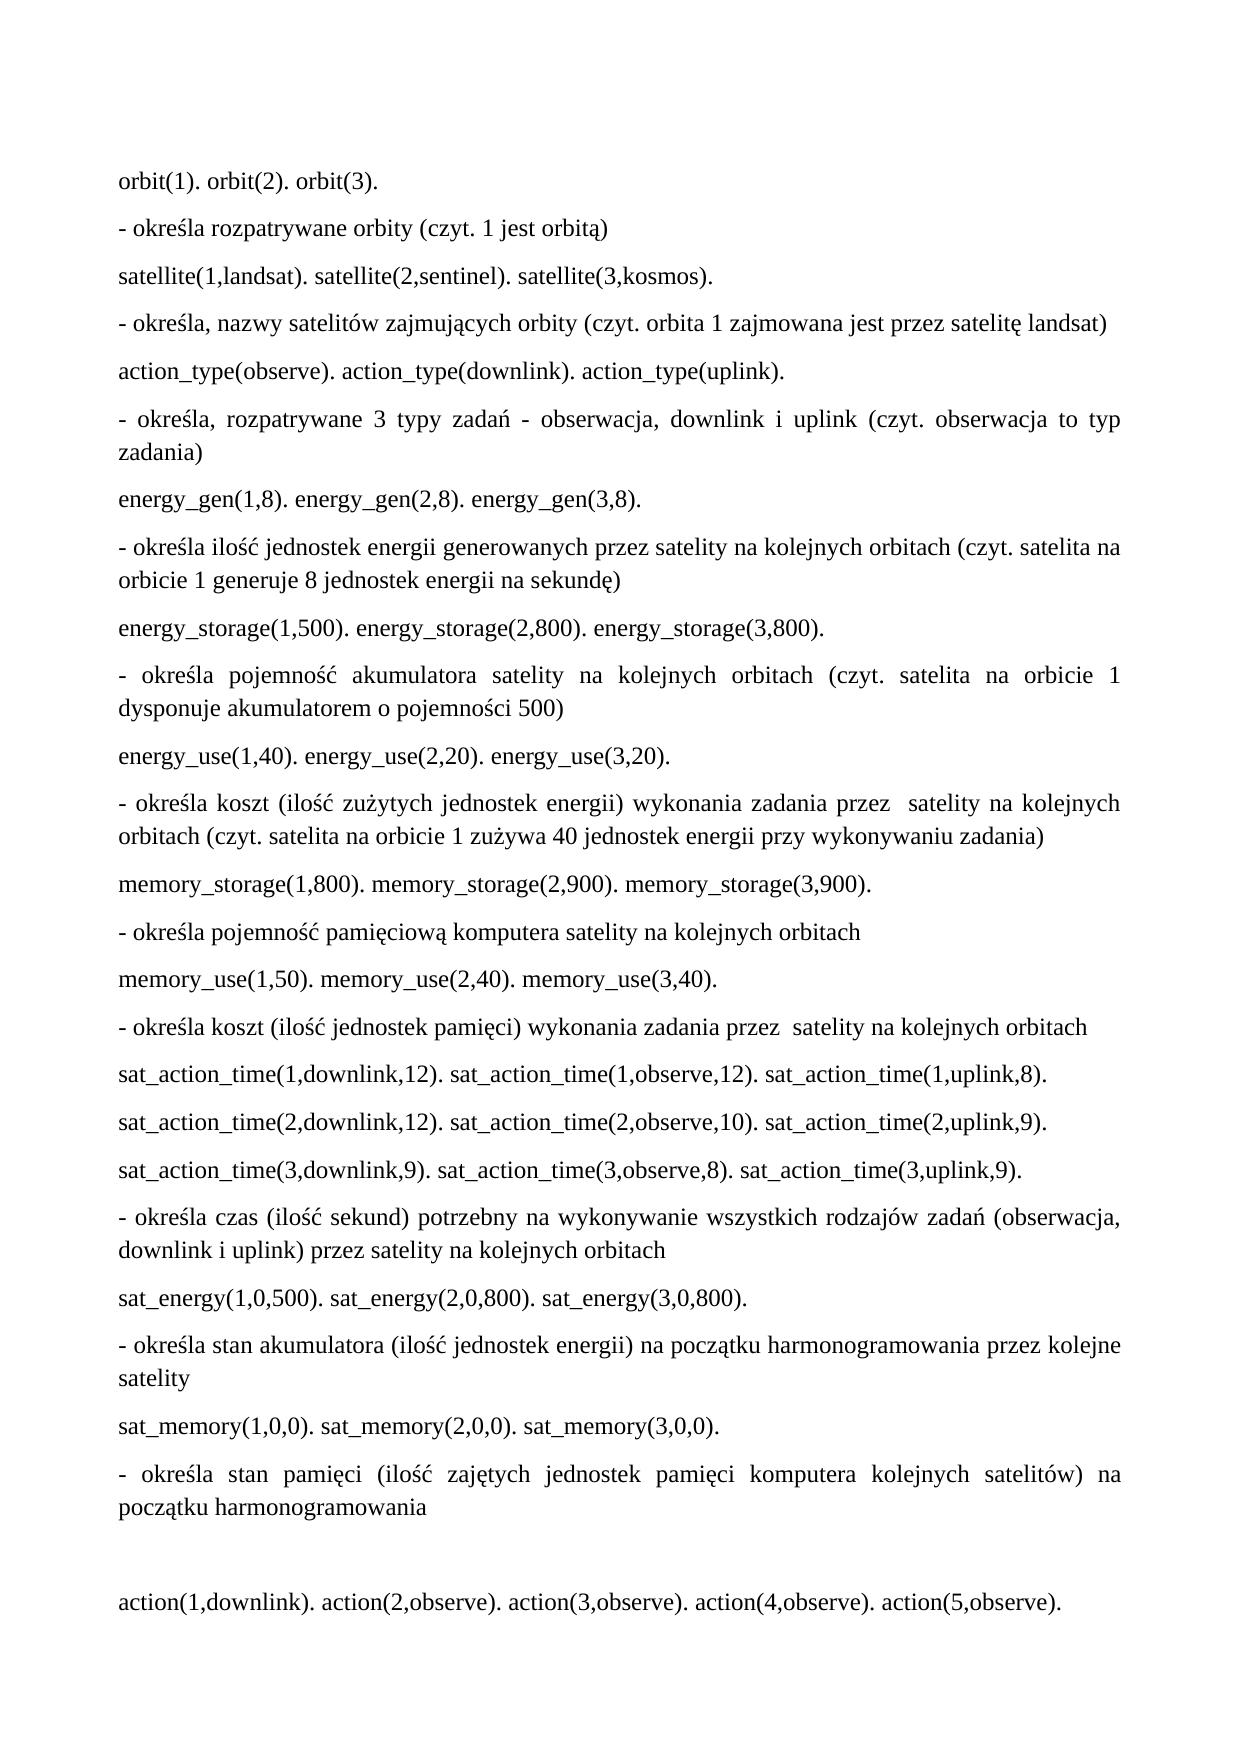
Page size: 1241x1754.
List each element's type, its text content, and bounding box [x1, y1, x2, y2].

text memory_use(1,50). memory_use(2,40). memory_use(3,40). [118, 964, 1122, 993]
text energy_storage(1,500). energy_storage(2,800). energy_storage(3,800). [118, 613, 1122, 641]
text - określa koszt (ilość jednostek pamięci) wykonania zadania przez satelity na kolejnych orbitach [118, 1012, 1122, 1041]
text memory_storage(1,800). memory_storage(2,900). memory_storage(3,900). [118, 869, 1122, 898]
text orbit(1). orbit(2). orbit(3). [118, 166, 1122, 194]
text - określa ilość jednostek energii generowanych przez satelity na kolejnych orbitach (czyt. satelita na orbicie 1 generuje 8 jednostek energii na sekundę) [118, 532, 1122, 594]
text - określa rozpatrywane orbity (czyt. 1 jest orbitą) [118, 213, 1122, 242]
text action(1,downlink). action(2,observe). action(3,observe). action(4,observe). action(5,observe). [118, 1587, 1122, 1616]
text satellite(1,landsat). satellite(2,sentinel). satellite(3,kosmos). [118, 261, 1122, 290]
text sat_energy(1,0,500). sat_energy(2,0,800). sat_energy(3,0,800). [118, 1283, 1122, 1312]
text - określa czas (ilość sekund) potrzebny na wykonywanie wszystkich rodzajów zadań (obserwacja, downlink i uplink) przez satelity na kolejnych orbitach [118, 1202, 1122, 1264]
text - określa stan akumulatora (ilość jednostek energii) na początku harmonogramowania przez kolejne satelity [118, 1331, 1122, 1392]
text action_type(observe). action_type(downlink). action_type(uplink). [118, 356, 1122, 385]
text - określa, rozpatrywane 3 typy zadań - obserwacja, downlink i uplink (czyt. obserwacja to typ zadania) [118, 404, 1122, 466]
text energy_gen(1,8). energy_gen(2,8). energy_gen(3,8). [118, 484, 1122, 513]
text - określa pojemność akumulatora satelity na kolejnych orbitach (czyt. satelita na orbicie 1 dysponuje akumulatorem o pojemności 500) [118, 660, 1122, 722]
text - określa pojemność pamięciową komputera satelity na kolejnych orbitach [118, 917, 1122, 945]
text sat_action_time(3,downlink,9). sat_action_time(3,observe,8). sat_action_time(3,uplink,9). [118, 1155, 1122, 1183]
text - określa, nazwy satelitów zajmujących orbity (czyt. orbita 1 zajmowana jest przez satelitę landsat) [118, 308, 1122, 337]
text sat_memory(1,0,0). sat_memory(2,0,0). sat_memory(3,0,0). [118, 1411, 1122, 1440]
text - określa koszt (ilość zużytych jednostek energii) wykonania zadania przez satelity na kolejnych orbitach (czyt. satelita na orbicie 1 zużywa 40 jednostek energii przy wykonywaniu zadania) [118, 788, 1122, 850]
text energy_use(1,40). energy_use(2,20). energy_use(3,20). [118, 741, 1122, 769]
text - określa stan pamięci (ilość zajętych jednostek pamięci komputera kolejnych satelitów) na początku harmonogramowania [118, 1459, 1122, 1521]
text sat_action_time(1,downlink,12). sat_action_time(1,observe,12). sat_action_time(1,uplink,8). [118, 1059, 1122, 1088]
text sat_action_time(2,downlink,12). sat_action_time(2,observe,10). sat_action_time(2,uplink,9). [118, 1107, 1122, 1136]
